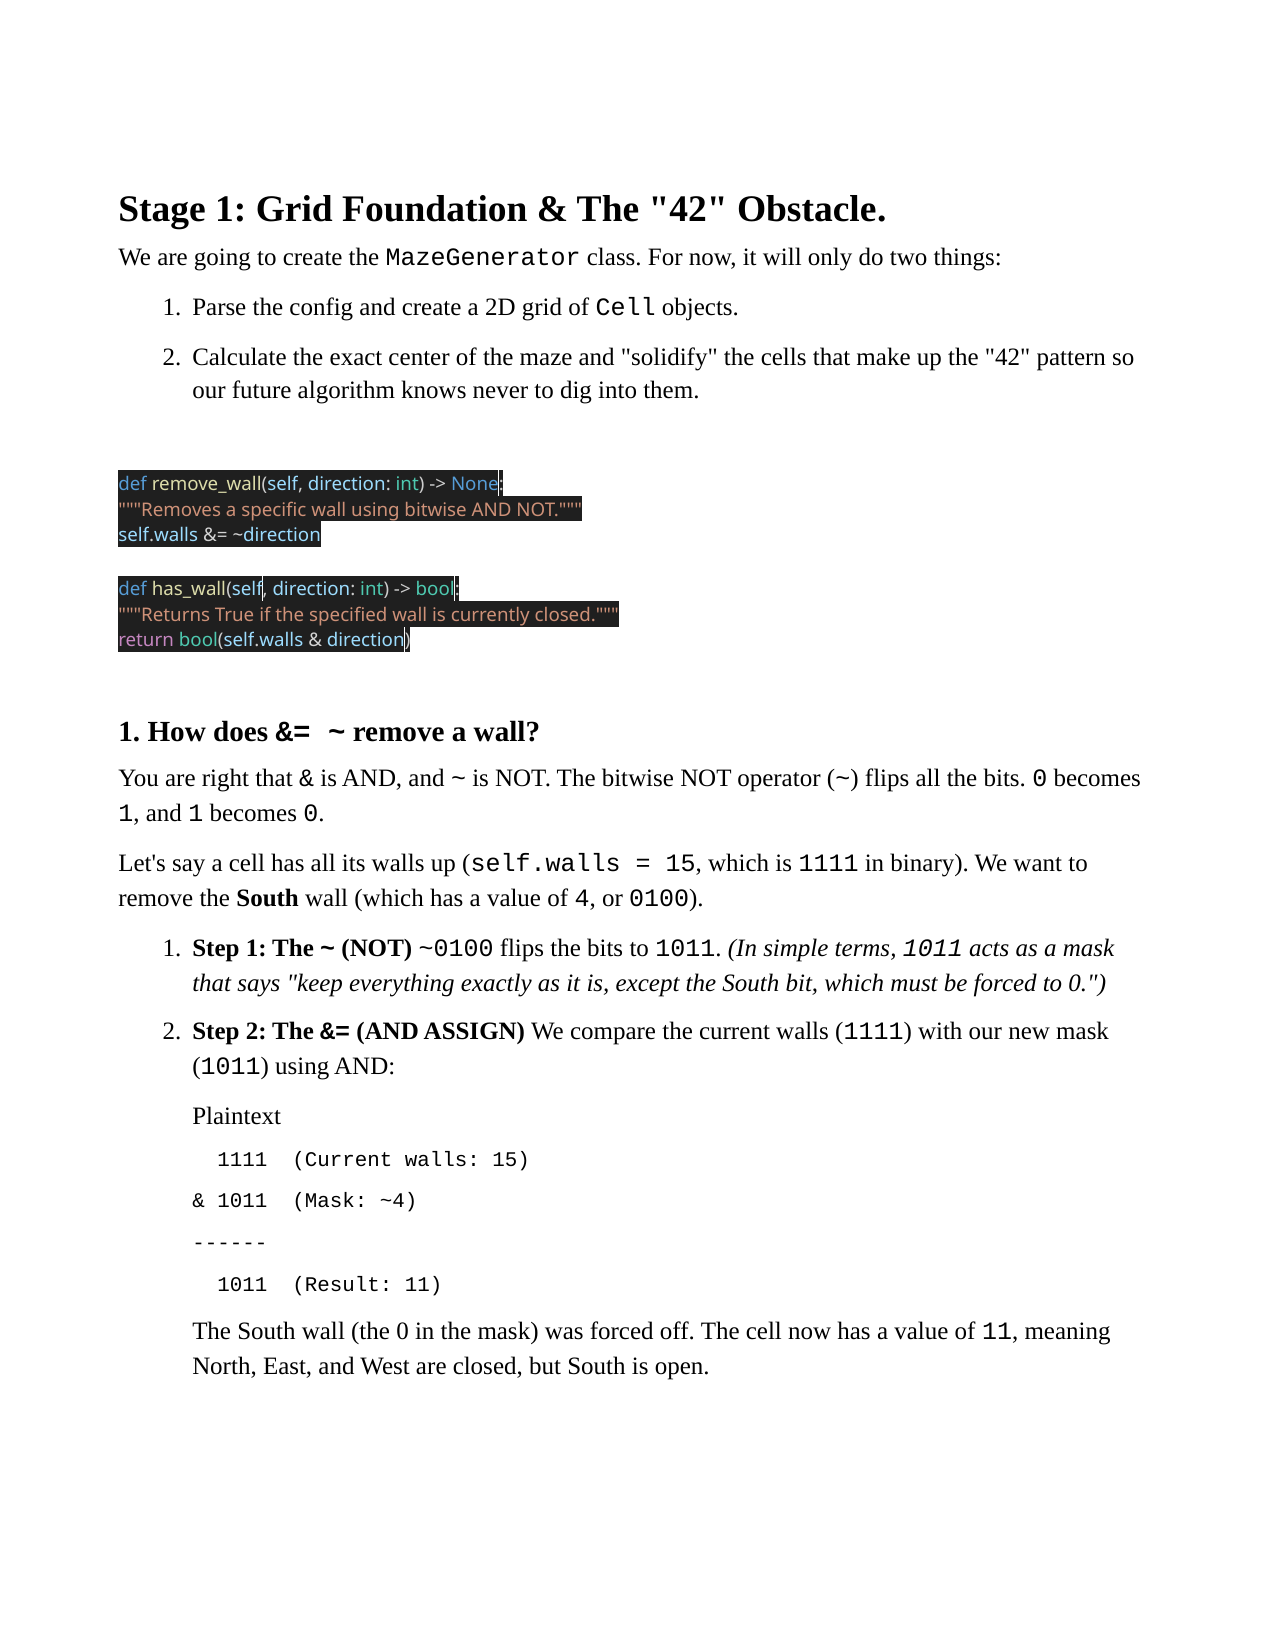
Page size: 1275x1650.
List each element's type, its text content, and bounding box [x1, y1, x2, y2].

text """Returns True if the specified wall is currently closed.""" [118, 601, 1157, 627]
text self.walls &= ~direction [118, 521, 1157, 547]
list 1011 (Result: 11) [162, 1274, 1157, 1298]
text You are right that & is AND, and ~ is NOT. The bitwise NOT operator (~) flips all the bits. 0 becomes 1, and 1 becomes 0. [118, 763, 1157, 829]
text def has_wall(self, direction: int) -> bool: [118, 576, 1157, 601]
text """Removes a specific wall using bitwise AND NOT.""" [118, 496, 1157, 521]
text Let's say a cell has all its walls up (self.walls = 15, which is 1111 in binary). We want to remove the South wall (which has a value of 4, or 0100). [118, 848, 1157, 914]
list 1111 (Current walls: 15) [162, 1149, 1157, 1172]
list Step 2: The &= (AND ASSIGN) We compare the current walls (1111) with our new mask (1011) using AND: [162, 1016, 1157, 1082]
list Step 1: The ~ (NOT) ~0100 flips the bits to 1011. (In simple terms, 1011 acts as a mask that says "keep everything exactly as it is, except the South bit, which must be forced to 0.") [162, 933, 1157, 997]
list ------ [162, 1232, 1157, 1256]
list Parse the config and create a 2D grid of Cell objects. [162, 292, 1157, 323]
list The South wall (the 0 in the mask) was forced off. The cell now has a value of 11, meaning North, East, and West are closed, but South is open. [162, 1316, 1157, 1379]
list & 1011 (Mask: ~4) [162, 1190, 1157, 1214]
subtitle 1. How does &= ~ remove a wall? [118, 714, 1157, 751]
list Calculate the exact center of the maze and "solidify" the cells that make up the "42" pattern so our future algorithm knows never to dig into them. [162, 342, 1157, 404]
text We are going to create the MazeGenerator class. For now, it will only do two things: [118, 242, 1157, 273]
text def remove_wall(self, direction: int) -> None: [118, 470, 1157, 496]
list Plaintext [162, 1101, 1157, 1130]
subtitle Stage 1: Grid Foundation & The "42" Obstacle. [118, 187, 1157, 230]
text return bool(self.walls & direction) [118, 627, 1157, 652]
